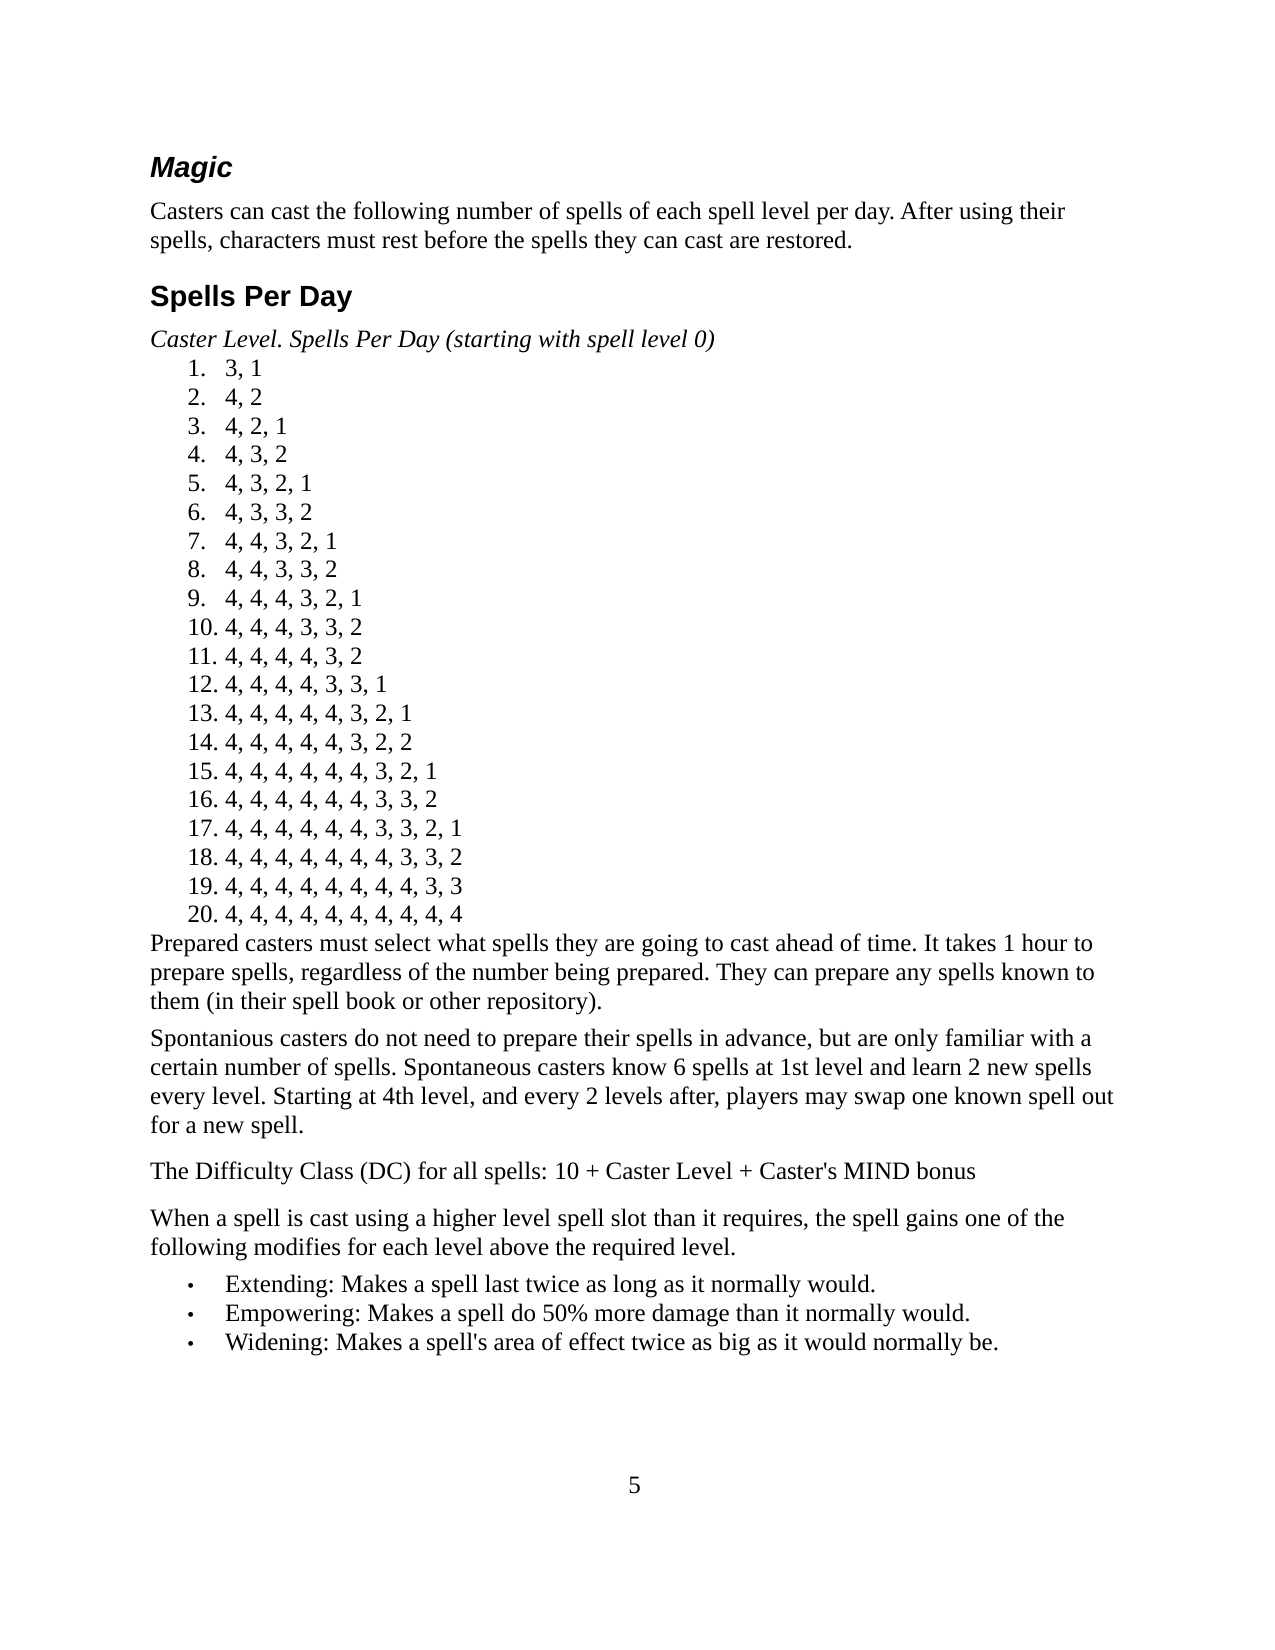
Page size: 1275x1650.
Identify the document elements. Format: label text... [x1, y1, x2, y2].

list 4, 4, 4, 4, 3, 3, 1 [187, 669, 1125, 698]
subtitle Spells Per Day [150, 278, 1125, 312]
list 4, 4, 4, 4, 4, 4, 4, 4, 4, 4 [187, 899, 1125, 928]
list 4, 4, 4, 3, 3, 2 [187, 612, 1125, 641]
list 4, 4, 3, 3, 2 [187, 554, 1125, 583]
list 3, 1 [187, 353, 1125, 382]
list 4, 3, 2 [187, 439, 1125, 468]
list Extending: Makes a spell last twice as long as it normally would. [187, 1269, 1125, 1298]
list 4, 4, 4, 4, 4, 4, 3, 2, 1 [187, 756, 1125, 784]
list 4, 4, 4, 4, 4, 4, 3, 3, 2 [187, 784, 1125, 813]
text Caster Level. Spells Per Day (starting with spell level 0) [150, 324, 1125, 353]
list 4, 4, 4, 4, 4, 4, 4, 3, 3, 2 [187, 842, 1125, 871]
list 4, 3, 3, 2 [187, 497, 1125, 526]
text When a spell is cast using a higher level spell slot than it requires, the spell gains one of the following modifies for each level above the required level. [150, 1203, 1125, 1261]
list 4, 4, 4, 4, 4, 3, 2, 2 [187, 727, 1125, 756]
list Widening: Makes a spell's area of effect twice as big as it would normally be. [187, 1327, 1125, 1356]
list 4, 4, 4, 4, 4, 3, 2, 1 [187, 698, 1125, 727]
list 4, 4, 4, 4, 3, 2 [187, 641, 1125, 669]
list Empowering: Makes a spell do 50% more damage than it normally would. [187, 1298, 1125, 1327]
list 4, 2, 1 [187, 411, 1125, 439]
list 4, 4, 4, 3, 2, 1 [187, 583, 1125, 612]
text Spontanious casters do not need to prepare their spells in advance, but are only familiar with a certain number of spells. Spontaneous casters know 6 spells at 1st level and learn 2 new spells every level. Starting at 4th level, and every 2 levels after, players may swap one known spell out for a new spell. [150, 1023, 1125, 1138]
text Casters can cast the following number of spells of each spell level per day. After using their spells, characters must rest before the spells they can cast are restored. [150, 196, 1125, 253]
list 4, 4, 4, 4, 4, 4, 4, 4, 3, 3 [187, 871, 1125, 899]
text The Difficulty Class (DC) for all spells: 10 + Caster Level + Caster's MIND bonus [150, 1156, 1125, 1185]
list 4, 2 [187, 382, 1125, 411]
list 4, 3, 2, 1 [187, 468, 1125, 497]
list 4, 4, 3, 2, 1 [187, 526, 1125, 554]
subtitle Magic [150, 150, 1125, 183]
list 4, 4, 4, 4, 4, 4, 3, 3, 2, 1 [187, 813, 1125, 842]
text Prepared casters must select what spells they are going to cast ahead of time. It takes 1 hour to prepare spells, regardless of the number being prepared. They can prepare any spells known to them (in their spell book or other repository). [150, 928, 1125, 1014]
